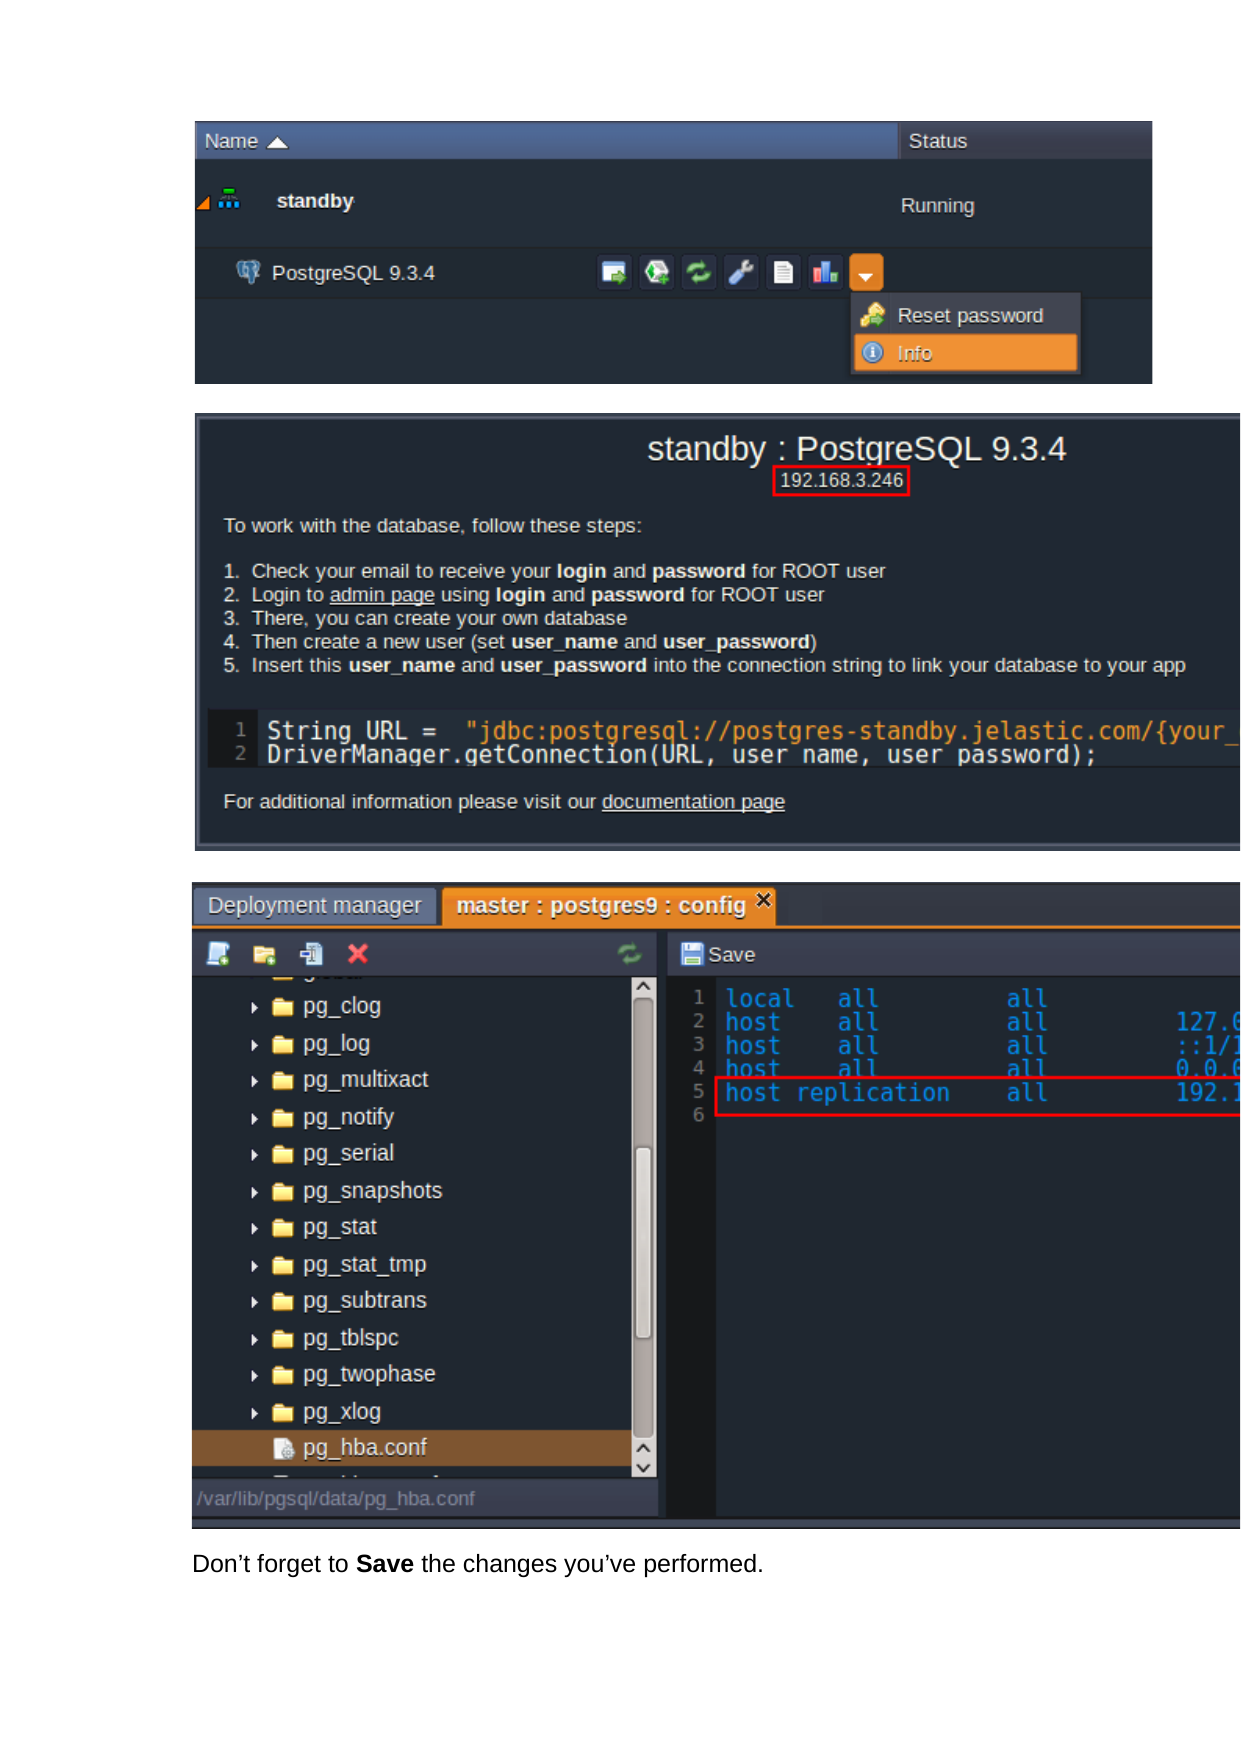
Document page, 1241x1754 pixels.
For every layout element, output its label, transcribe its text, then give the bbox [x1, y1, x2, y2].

picture [191, 882, 1241, 1529]
list Don’t forget to Save the changes you’ve performed. [162, 1548, 1122, 1577]
picture [194, 413, 1241, 851]
picture [194, 121, 1153, 384]
table_header In order to get the IP address of any server, click the Info button next to it and copy the address in the opened frame: [192, 118, 1240, 882]
